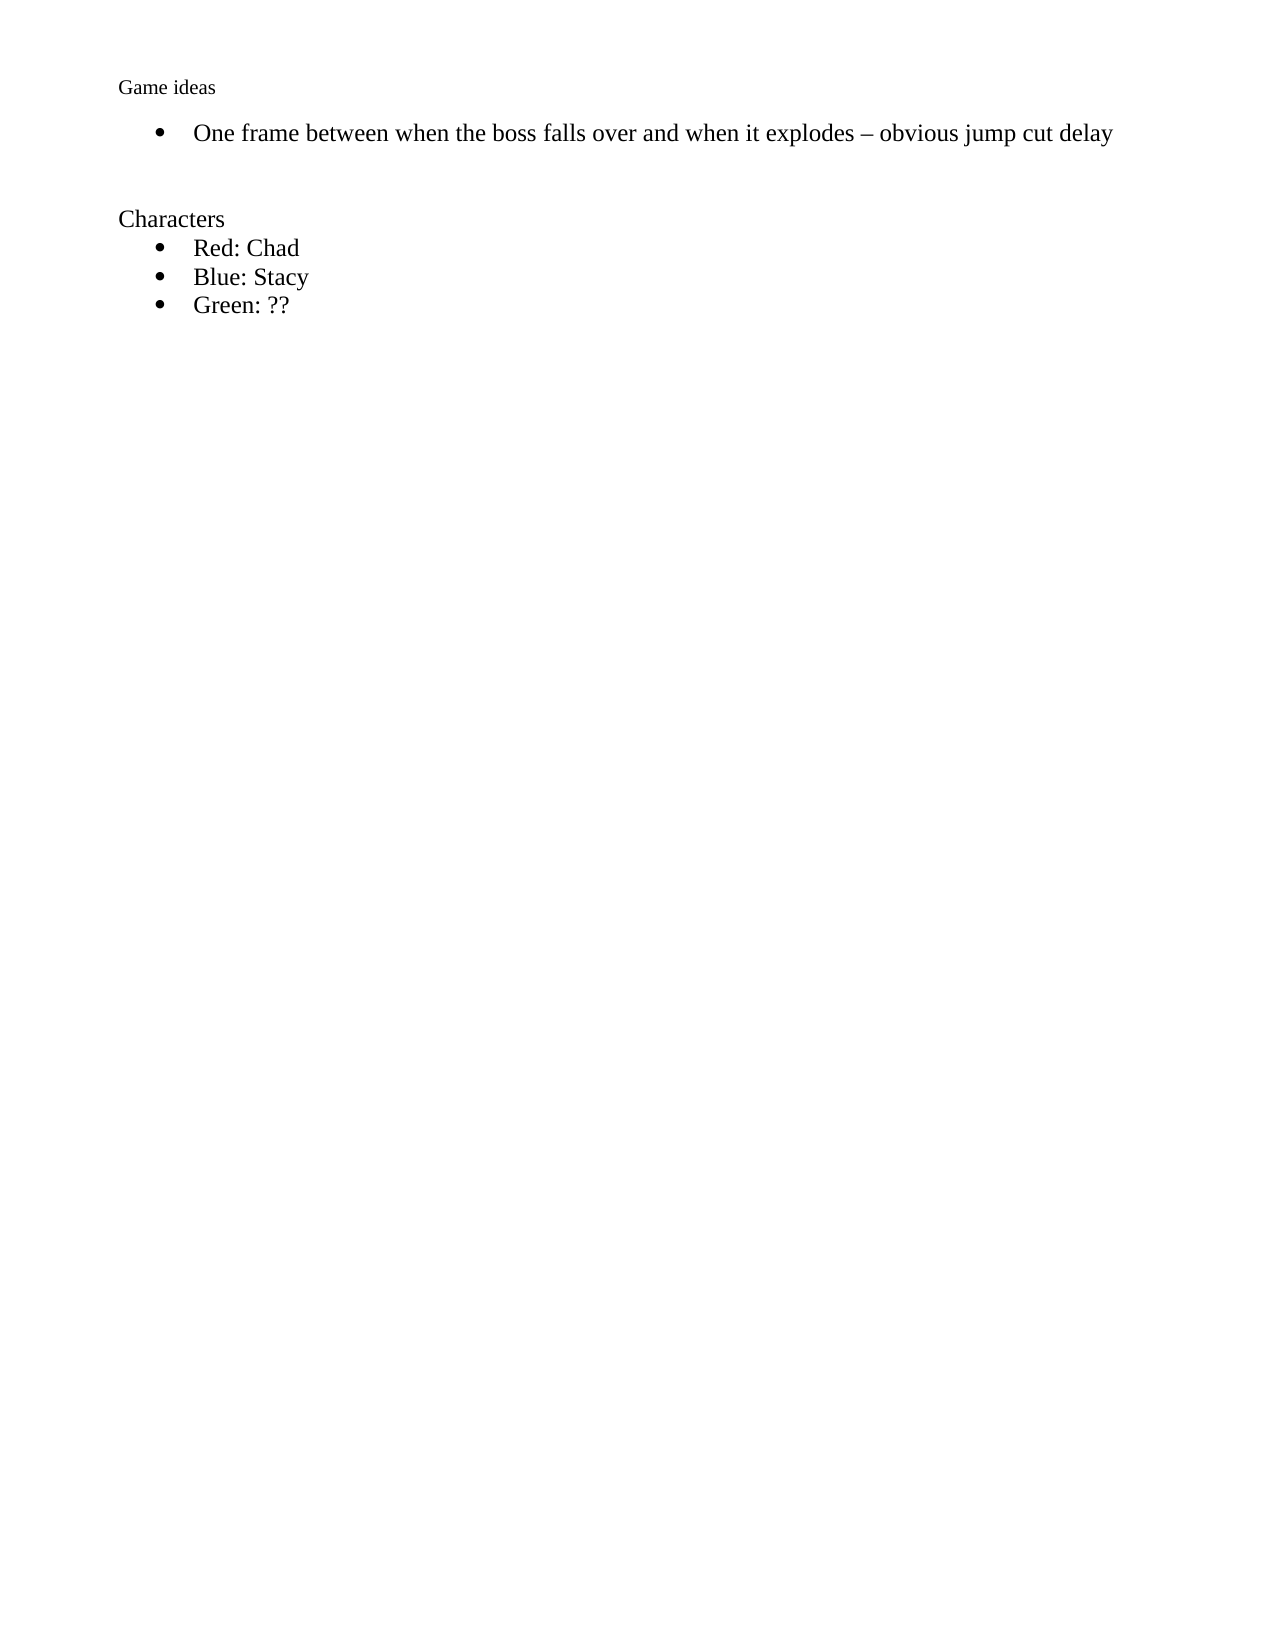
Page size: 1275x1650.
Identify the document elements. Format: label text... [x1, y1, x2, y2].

list Green: ?? [156, 291, 1157, 319]
list Red: Chad [156, 233, 1157, 262]
text Characters [118, 204, 1157, 233]
list Blue: Stacy [156, 262, 1157, 291]
list One frame between when the boss falls over and when it explodes – obvious jump cut delay [156, 118, 1157, 147]
